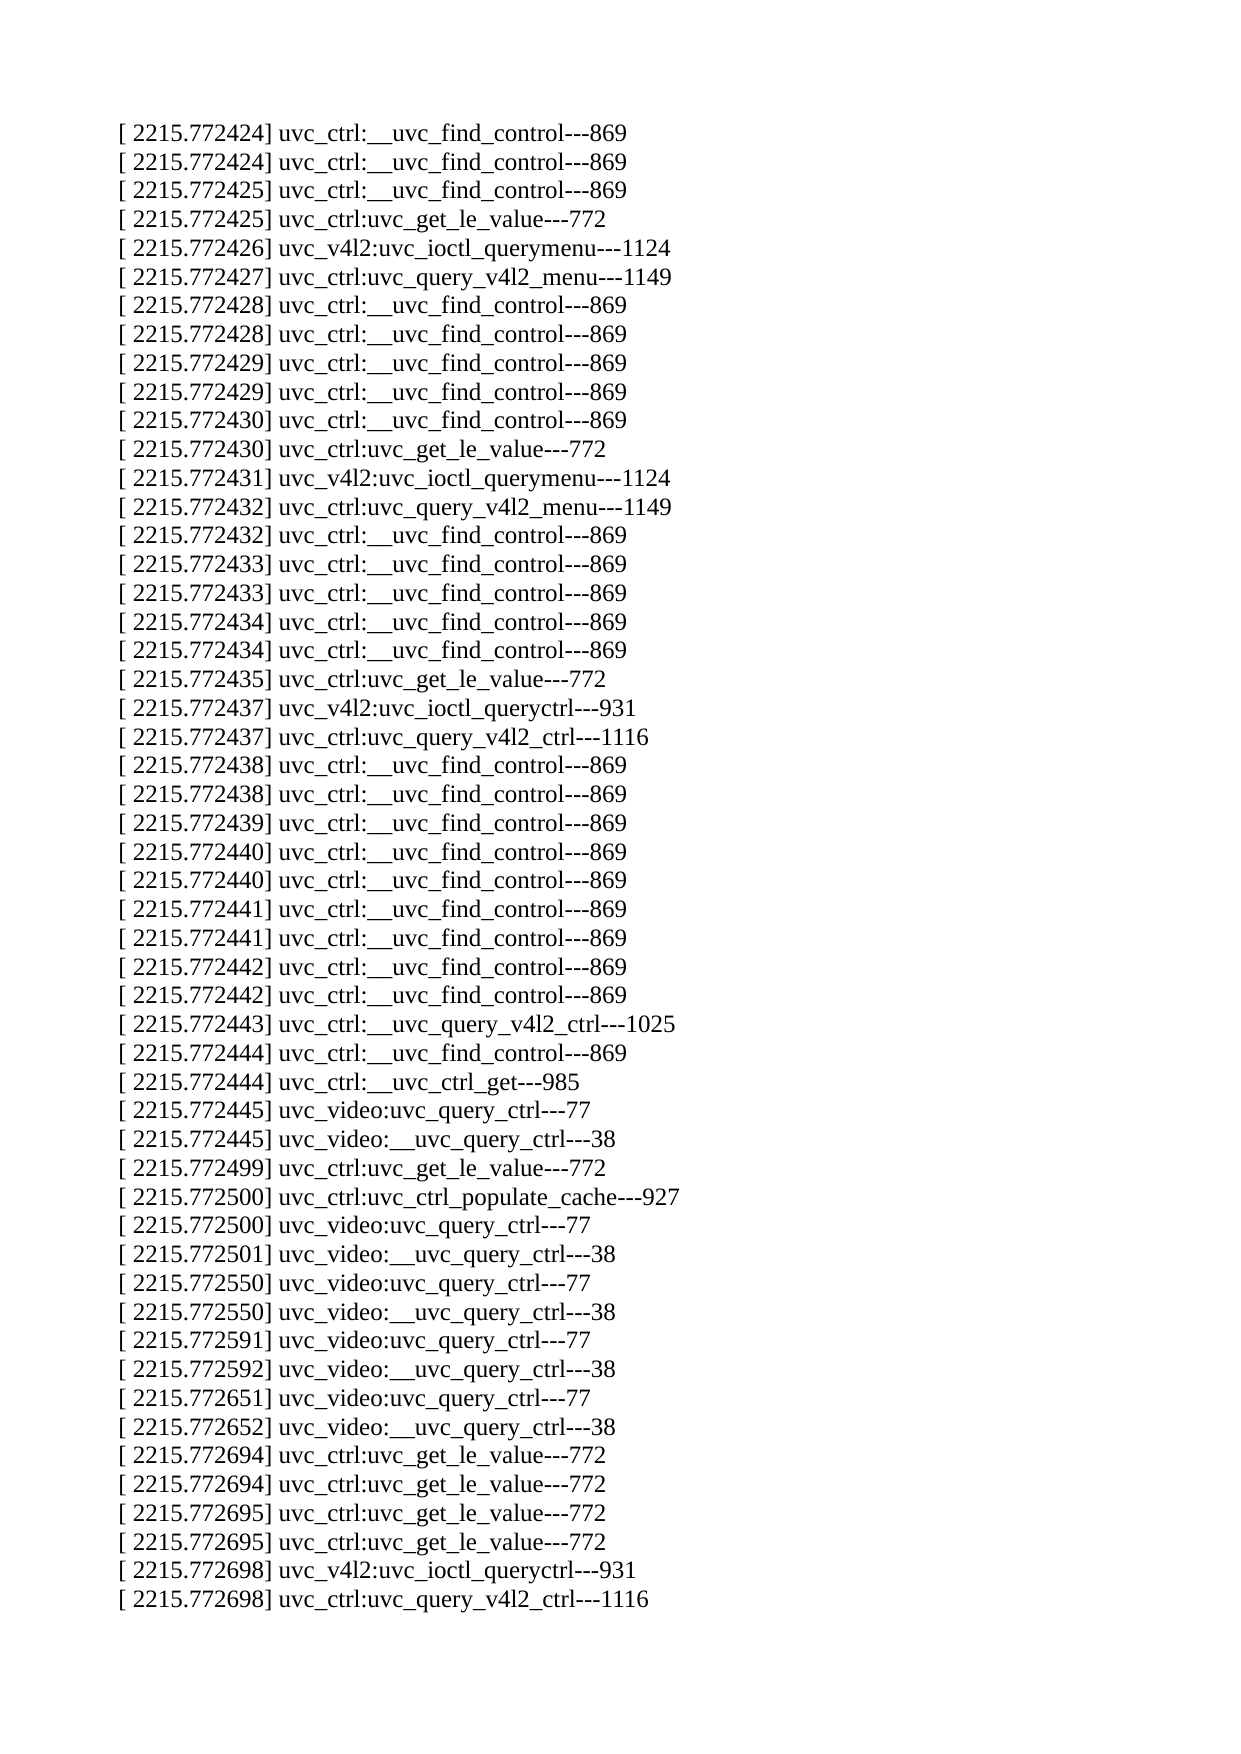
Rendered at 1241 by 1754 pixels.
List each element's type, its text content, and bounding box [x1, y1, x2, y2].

text [ 2215.772427] uvc_ctrl:uvc_query_v4l2_menu---1149 [118, 262, 1122, 291]
text [ 2215.772430] uvc_ctrl:uvc_get_le_value---772 [118, 434, 1122, 463]
text [ 2215.772438] uvc_ctrl:__uvc_find_control---869 [118, 779, 1122, 808]
text [ 2215.772695] uvc_ctrl:uvc_get_le_value---772 [118, 1527, 1122, 1556]
text [ 2215.772550] uvc_video:uvc_query_ctrl---77 [118, 1268, 1122, 1297]
text [ 2215.772445] uvc_video:__uvc_query_ctrl---38 [118, 1124, 1122, 1153]
text [ 2215.772425] uvc_ctrl:__uvc_find_control---869 [118, 176, 1122, 204]
text [ 2215.772500] uvc_video:uvc_query_ctrl---77 [118, 1211, 1122, 1239]
text [ 2215.772592] uvc_video:__uvc_query_ctrl---38 [118, 1354, 1122, 1383]
text [ 2215.772439] uvc_ctrl:__uvc_find_control---869 [118, 808, 1122, 837]
text [ 2215.772425] uvc_ctrl:uvc_get_le_value---772 [118, 204, 1122, 233]
text [ 2215.772432] uvc_ctrl:__uvc_find_control---869 [118, 521, 1122, 549]
text [ 2215.772428] uvc_ctrl:__uvc_find_control---869 [118, 291, 1122, 319]
text [ 2215.772441] uvc_ctrl:__uvc_find_control---869 [118, 923, 1122, 952]
text [ 2215.772550] uvc_video:__uvc_query_ctrl---38 [118, 1297, 1122, 1326]
text [ 2215.772435] uvc_ctrl:uvc_get_le_value---772 [118, 664, 1122, 693]
text [ 2215.772434] uvc_ctrl:__uvc_find_control---869 [118, 636, 1122, 664]
text [ 2215.772694] uvc_ctrl:uvc_get_le_value---772 [118, 1441, 1122, 1469]
text [ 2215.772694] uvc_ctrl:uvc_get_le_value---772 [118, 1469, 1122, 1498]
text [ 2215.772445] uvc_video:uvc_query_ctrl---77 [118, 1096, 1122, 1124]
text [ 2215.772698] uvc_v4l2:uvc_ioctl_queryctrl---931 [118, 1556, 1122, 1584]
text [ 2215.772591] uvc_video:uvc_query_ctrl---77 [118, 1326, 1122, 1354]
text [ 2215.772431] uvc_v4l2:uvc_ioctl_querymenu---1124 [118, 463, 1122, 492]
text [ 2215.772433] uvc_ctrl:__uvc_find_control---869 [118, 549, 1122, 578]
text [ 2215.772444] uvc_ctrl:__uvc_find_control---869 [118, 1038, 1122, 1067]
text [ 2215.772432] uvc_ctrl:uvc_query_v4l2_menu---1149 [118, 492, 1122, 521]
text [ 2215.772444] uvc_ctrl:__uvc_ctrl_get---985 [118, 1067, 1122, 1096]
text [ 2215.772429] uvc_ctrl:__uvc_find_control---869 [118, 377, 1122, 406]
text [ 2215.772501] uvc_video:__uvc_query_ctrl---38 [118, 1239, 1122, 1268]
text [ 2215.772424] uvc_ctrl:__uvc_find_control---869 [118, 118, 1122, 147]
text [ 2215.772651] uvc_video:uvc_query_ctrl---77 [118, 1383, 1122, 1412]
text [ 2215.772437] uvc_ctrl:uvc_query_v4l2_ctrl---1116 [118, 722, 1122, 751]
text [ 2215.772440] uvc_ctrl:__uvc_find_control---869 [118, 837, 1122, 866]
text [ 2215.772434] uvc_ctrl:__uvc_find_control---869 [118, 607, 1122, 636]
text [ 2215.772695] uvc_ctrl:uvc_get_le_value---772 [118, 1498, 1122, 1527]
text [ 2215.772443] uvc_ctrl:__uvc_query_v4l2_ctrl---1025 [118, 1009, 1122, 1038]
text [ 2215.772499] uvc_ctrl:uvc_get_le_value---772 [118, 1153, 1122, 1182]
text [ 2215.772441] uvc_ctrl:__uvc_find_control---869 [118, 894, 1122, 923]
text [ 2215.772442] uvc_ctrl:__uvc_find_control---869 [118, 981, 1122, 1009]
text [ 2215.772500] uvc_ctrl:uvc_ctrl_populate_cache---927 [118, 1182, 1122, 1211]
text [ 2215.772438] uvc_ctrl:__uvc_find_control---869 [118, 751, 1122, 779]
text [ 2215.772698] uvc_ctrl:uvc_query_v4l2_ctrl---1116 [118, 1584, 1122, 1613]
text [ 2215.772440] uvc_ctrl:__uvc_find_control---869 [118, 866, 1122, 894]
text [ 2215.772429] uvc_ctrl:__uvc_find_control---869 [118, 348, 1122, 377]
text [ 2215.772433] uvc_ctrl:__uvc_find_control---869 [118, 578, 1122, 607]
text [ 2215.772424] uvc_ctrl:__uvc_find_control---869 [118, 147, 1122, 176]
text [ 2215.772442] uvc_ctrl:__uvc_find_control---869 [118, 952, 1122, 981]
text [ 2215.772426] uvc_v4l2:uvc_ioctl_querymenu---1124 [118, 233, 1122, 262]
text [ 2215.772652] uvc_video:__uvc_query_ctrl---38 [118, 1412, 1122, 1441]
text [ 2215.772437] uvc_v4l2:uvc_ioctl_queryctrl---931 [118, 693, 1122, 722]
text [ 2215.772430] uvc_ctrl:__uvc_find_control---869 [118, 406, 1122, 434]
text [ 2215.772428] uvc_ctrl:__uvc_find_control---869 [118, 319, 1122, 348]
